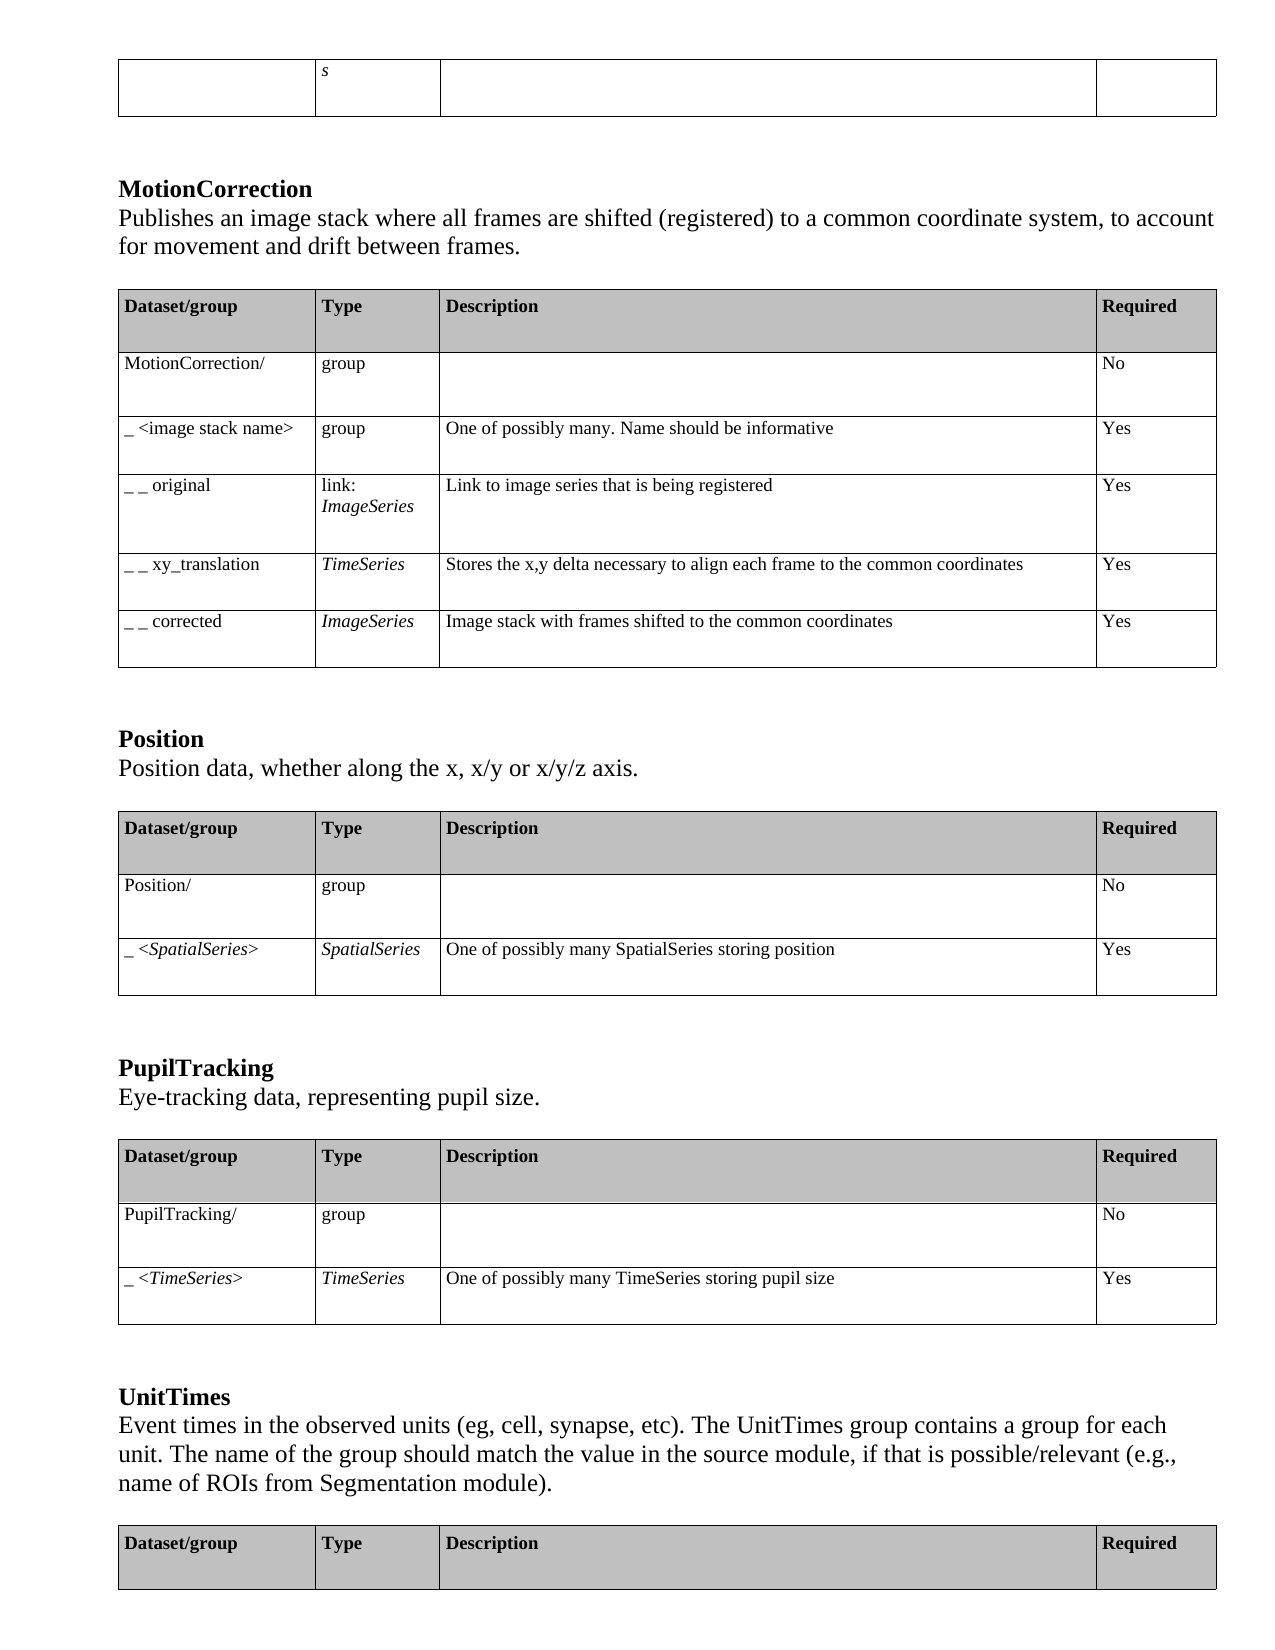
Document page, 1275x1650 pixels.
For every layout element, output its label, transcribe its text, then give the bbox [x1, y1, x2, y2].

table_cell [440, 353, 1096, 416]
table_cell No [1097, 353, 1216, 416]
table_cell [441, 60, 1096, 116]
text PupilTracking [118, 1053, 1216, 1082]
table_header Description [440, 290, 1096, 352]
table_header Type [316, 290, 439, 352]
table_cell _ _ original [119, 475, 315, 552]
table_cell ImageSeries [316, 611, 439, 667]
table_header Required [1097, 1526, 1216, 1589]
table_cell Yes [1097, 554, 1216, 609]
table_header Type [316, 812, 440, 874]
table_cell PupilTracking/ [119, 1204, 315, 1267]
text Position [118, 724, 1216, 753]
table_header Type [316, 1140, 440, 1202]
table_cell [1097, 60, 1216, 116]
table_cell _ <TimeSeries> [119, 1268, 315, 1324]
table_cell Stores the x,y delta necessary to align each frame to the common coordinates [440, 554, 1096, 609]
table_header Required [1097, 1140, 1216, 1202]
table_header Required [1097, 290, 1216, 352]
table_cell Yes [1097, 939, 1216, 995]
table_cell group [316, 353, 439, 416]
table_cell No [1097, 875, 1216, 938]
table_cell link: ImageSeries [316, 475, 439, 552]
table_cell [441, 875, 1096, 938]
table_header Required [1097, 812, 1216, 874]
table_cell [119, 60, 315, 116]
table_cell group [316, 1204, 440, 1267]
text UnitTimes [118, 1382, 1216, 1410]
table_header Description [441, 1140, 1096, 1202]
table_header Description [440, 1526, 1096, 1589]
table_cell One of possibly many TimeSeries storing pupil size [441, 1268, 1096, 1324]
table_header Dataset/group [119, 812, 315, 874]
text Position data, whether along the x, x/y or x/y/z axis. [118, 753, 1216, 782]
table_cell _ <image stack name> [119, 417, 315, 474]
table_cell Position/ [119, 875, 315, 938]
table_header Dataset/group [119, 290, 315, 352]
table_cell group [316, 875, 440, 938]
table_cell group [316, 417, 439, 474]
table_cell s [316, 60, 440, 116]
text Event times in the observed units (eg, cell, synapse, etc). The UnitTimes group contains a group for each unit. The name of the group should match the value in the source module, if that is possible/relevant (e.g., name of ROIs from Segmentation module). [118, 1410, 1216, 1497]
table_cell [441, 1204, 1096, 1267]
table_cell TimeSeries [316, 554, 439, 609]
table_cell One of possibly many. Name should be informative [440, 417, 1096, 474]
table_cell MotionCorrection/ [119, 353, 315, 416]
table_cell _ _ xy_translation [119, 554, 315, 609]
table_cell Link to image series that is being registered [440, 475, 1096, 552]
table_cell TimeSeries [316, 1268, 440, 1324]
table_cell Yes [1097, 417, 1216, 474]
table_header Description [441, 812, 1096, 874]
table_cell Yes [1097, 611, 1216, 667]
table_cell Image stack with frames shifted to the common coordinates [440, 611, 1096, 667]
table_cell One of possibly many SpatialSeries storing position [441, 939, 1096, 995]
table_header Dataset/group [119, 1140, 315, 1202]
table_header Type [316, 1526, 439, 1589]
text Publishes an image stack where all frames are shifted (registered) to a common coordinate system, to account for movement and drift between frames. [118, 203, 1216, 260]
text MotionCorrection [118, 174, 1216, 203]
table_cell _ _ corrected [119, 611, 315, 667]
table_cell No [1097, 1204, 1216, 1267]
table_header Dataset/group [119, 1526, 315, 1589]
table_cell SpatialSeries [316, 939, 440, 995]
table_cell Yes [1097, 1268, 1216, 1324]
text Eye-tracking data, representing pupil size. [118, 1082, 1216, 1111]
table_cell Yes [1097, 475, 1216, 552]
table_cell _ <SpatialSeries> [119, 939, 315, 995]
